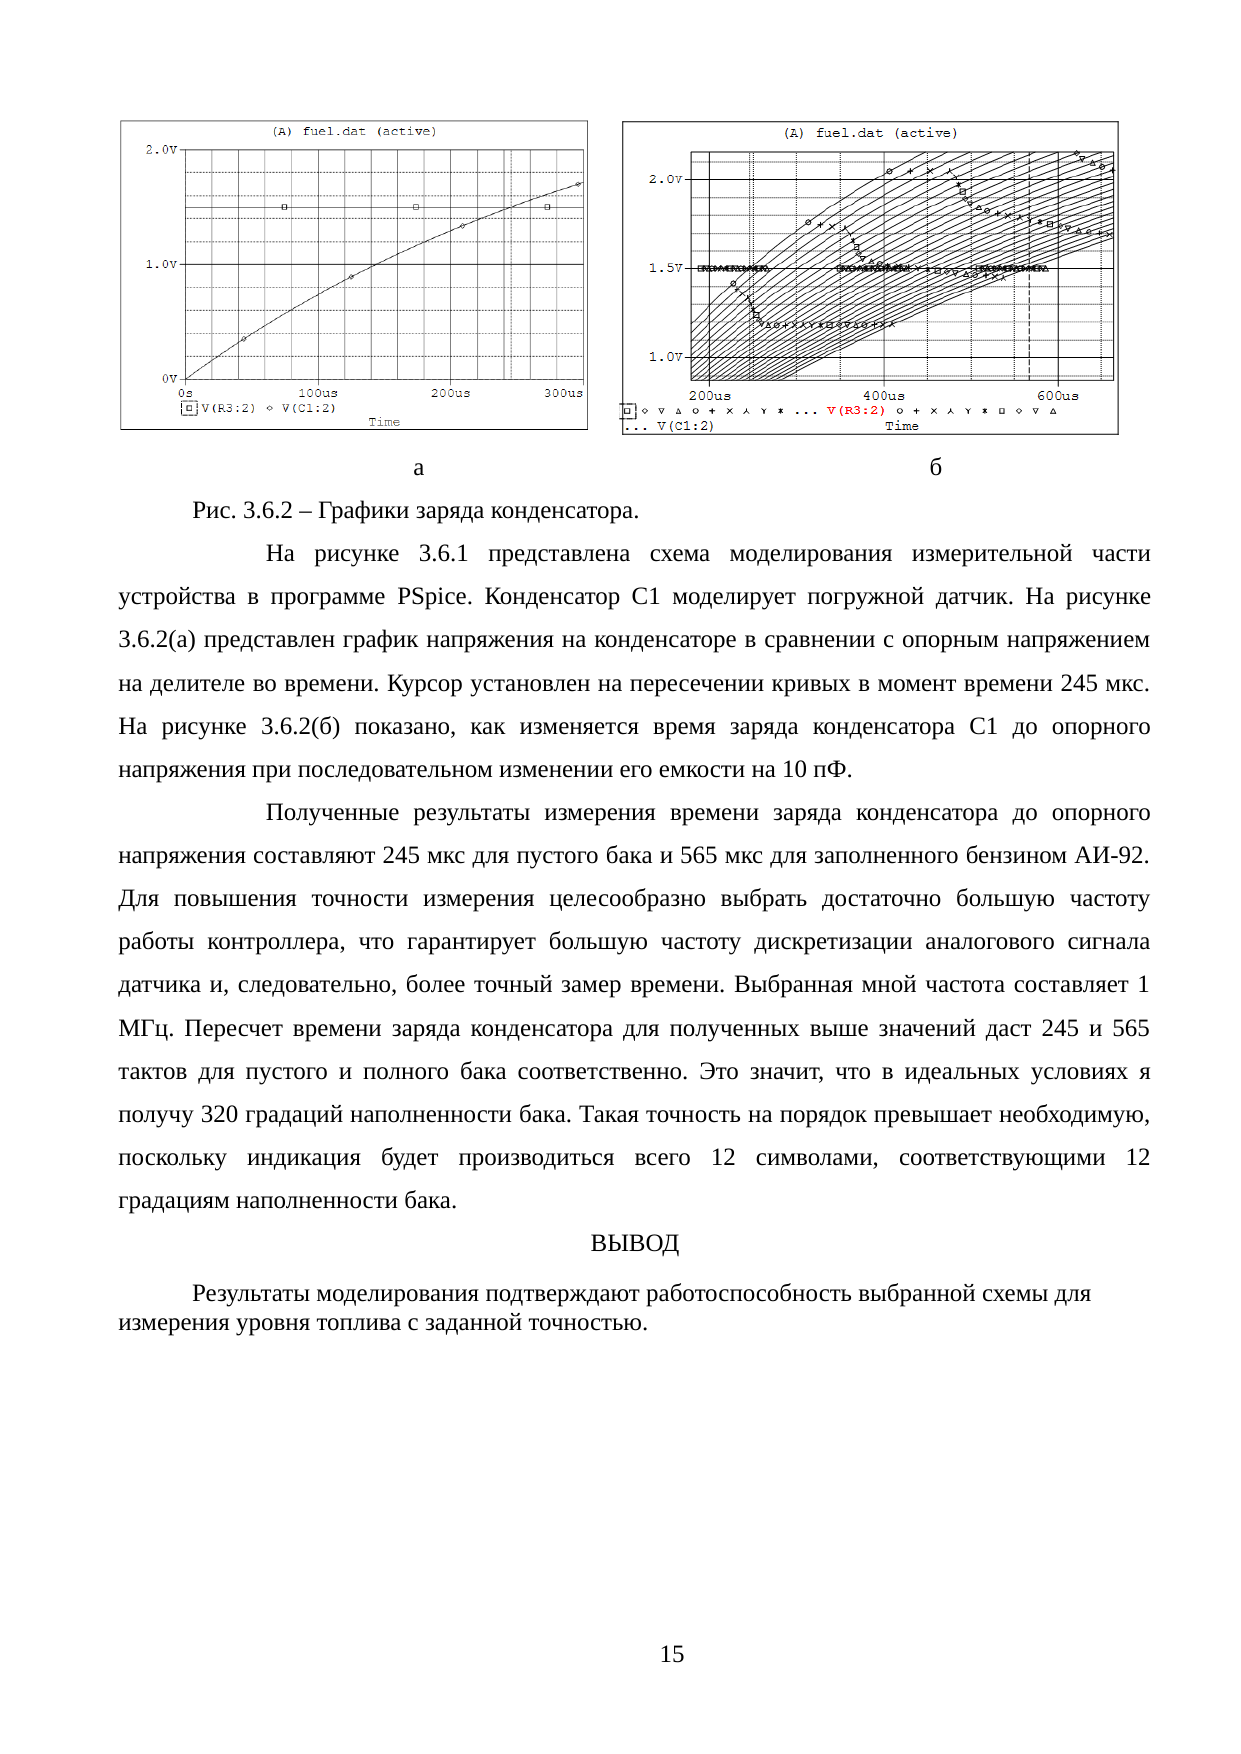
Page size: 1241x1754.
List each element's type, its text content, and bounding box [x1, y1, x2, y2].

picture [619, 118, 1120, 438]
text На рисунке 3.6.1 представлена схема моделирования измерительной части устройства в программе PSpice. Конденсатор С1 моделирует погружной датчик. На рисунке 3.6.2(а) представлен график напряжения на конденсаторе в сравнении с опорным напряжением на делителе во времени. Курсор установлен на пересечении кривых в момент времени 245 мкс. На рисунке 3.6.2(б) показано, как изменяется время заряда конденсатора С1 до опорного напряжения при последовательном изменении его емкости на 10 пФ. [118, 538, 1152, 783]
text а б [118, 452, 1152, 481]
text Рис. 3.6.2 – Графики заряда конденсатора. [118, 495, 1152, 524]
picture [118, 118, 588, 431]
text Результаты моделирования подтверждают работоспособность выбранной схемы для измерения уровня топлива с заданной точностью. [118, 1278, 1152, 1335]
text ВЫВОД [118, 1228, 1152, 1257]
text Полученные результаты измерения времени заряда конденсатора до опорного напряжения составляют 245 мкс для пустого бака и 565 мкс для заполненного бензином АИ-92. Для повышения точности измерения целесообразно выбрать достаточно большую частоту работы контроллера, что гарантирует большую частоту дискретизации аналогового сигнала датчика и, следовательно, более точный замер времени. Выбранная мной частота составляет 1 МГц. Пересчет времени заряда конденсатора для полученных выше значений даст 245 и 565 тактов для пустого и полного бака соответственно. Это значит, что в идеальных условиях я получу 320 градаций наполненности бака. Такая точность на порядок превышает необходимую, поскольку индикация будет производиться всего 12 символами, соответствующими 12 градациям наполненности бака. [118, 797, 1152, 1214]
